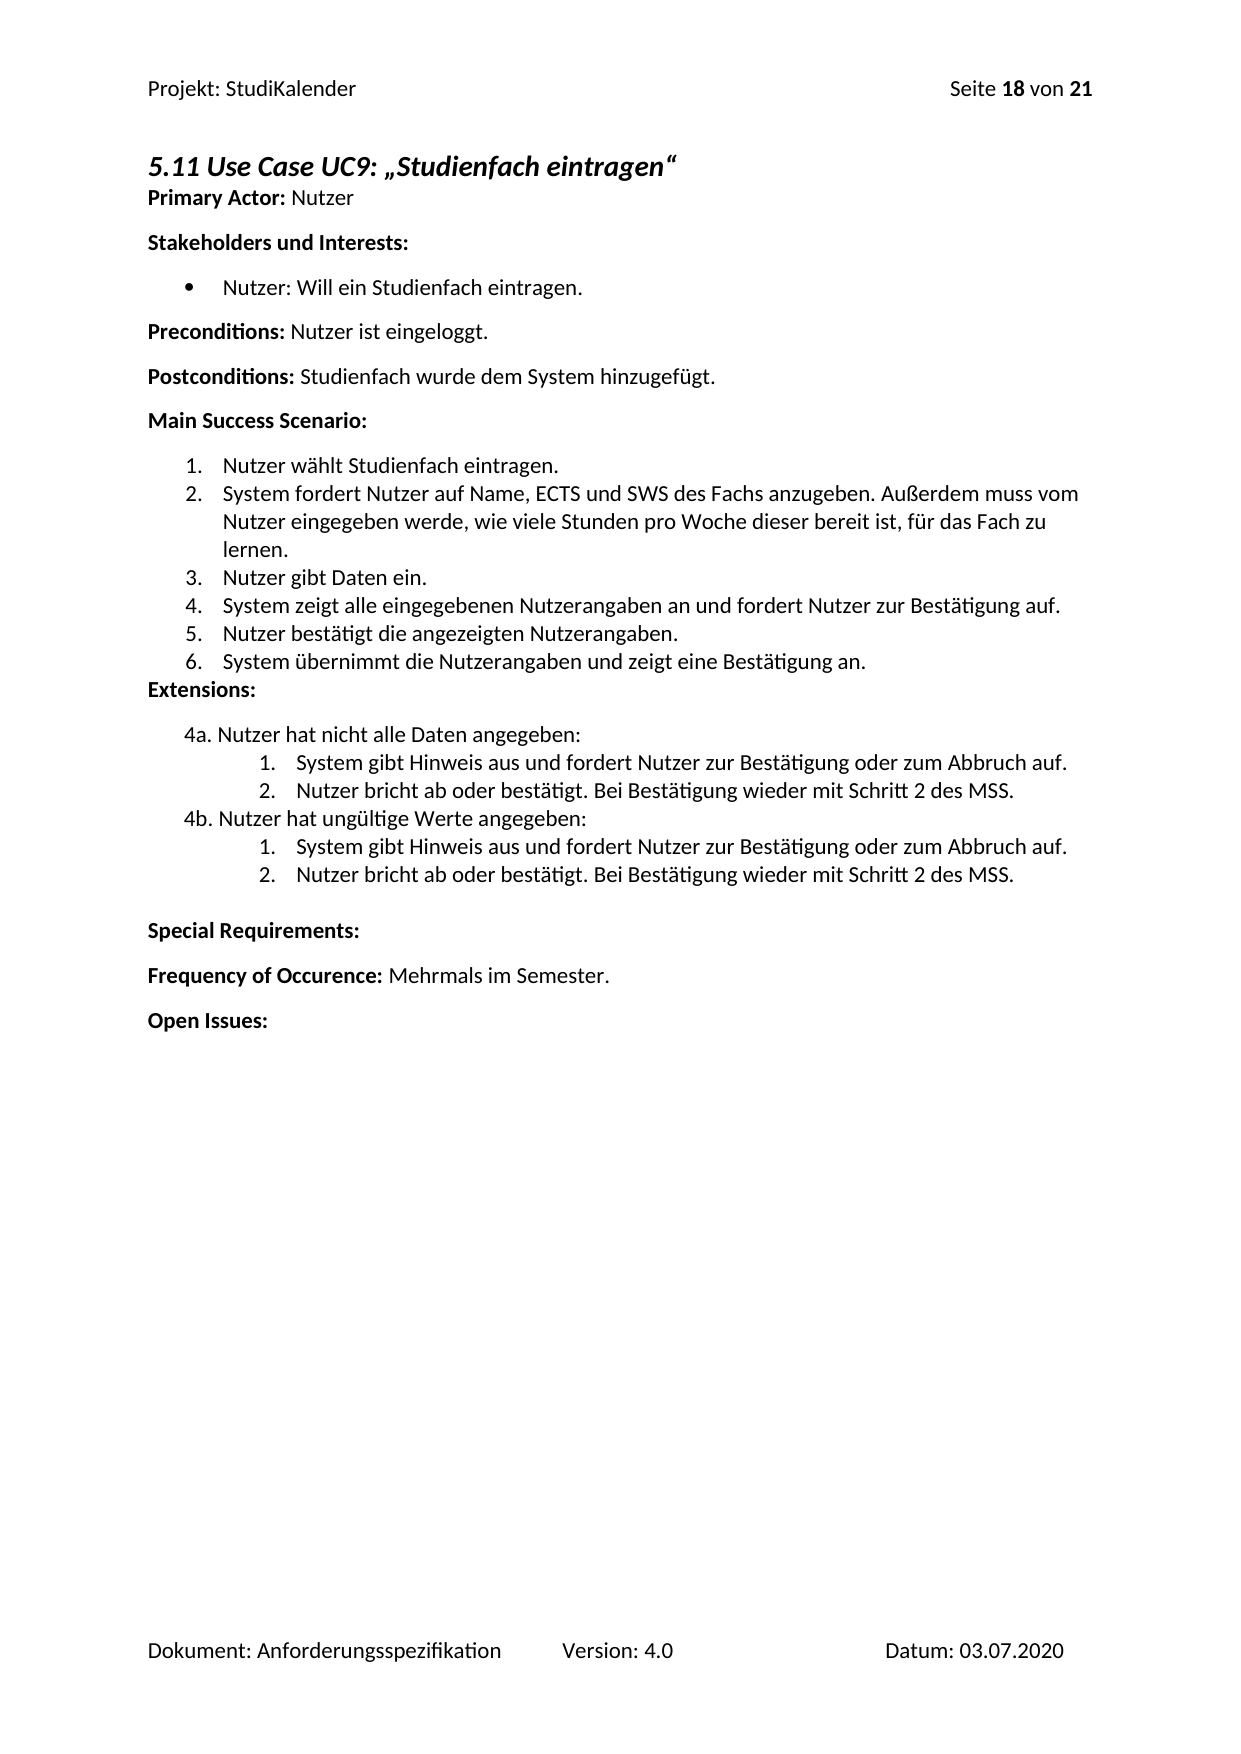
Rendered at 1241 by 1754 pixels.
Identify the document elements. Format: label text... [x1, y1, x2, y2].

text 4a. Nutzer hat nicht alle Daten angegeben: [148, 720, 1093, 748]
list Nutzer wählt Studienfach eintragen. [185, 451, 1093, 479]
list System gibt Hinweis aus und fordert Nutzer zur Bestätigung oder zum Abbruch auf. [258, 748, 1093, 776]
text Frequency of Occurence: Mehrmals im Semester. [148, 961, 1093, 989]
list Nutzer gibt Daten ein. [185, 563, 1093, 591]
text Stakeholders und Interests: [148, 228, 1093, 256]
list System zeigt alle eingegebenen Nutzerangaben an und fordert Nutzer zur Bestätigung auf. [185, 591, 1093, 619]
text Preconditions: Nutzer ist eingeloggt. [148, 317, 1093, 345]
list Nutzer bestätigt die angezeigten Nutzerangaben. [185, 619, 1093, 647]
list Nutzer bricht ab oder bestätigt. Bei Bestätigung wieder mit Schritt 2 des MSS. [258, 860, 1093, 888]
list Nutzer bricht ab oder bestätigt. Bei Bestätigung wieder mit Schritt 2 des MSS. [258, 776, 1093, 804]
text Primary Actor: Nutzer [148, 183, 1093, 211]
subtitle 5.11 Use Case UC9: „Studienfach eintragen“ [148, 148, 1093, 183]
list Nutzer: Will ein Studienfach eintragen. [185, 273, 1093, 301]
list System übernimmt die Nutzerangaben und zeigt eine Bestätigung an. [185, 647, 1093, 676]
text Main Success Scenario: [148, 407, 1093, 435]
text Special Requirements: [148, 916, 1093, 944]
text Extensions: [148, 676, 1093, 703]
text 4b. Nutzer hat ungültige Werte angegeben: [148, 804, 1093, 832]
list System fordert Nutzer auf Name, ECTS und SWS des Fachs anzugeben. Außerdem muss vom Nutzer eingegeben werde, wie viele Stunden pro Woche dieser bereit ist, für das Fach zu lernen. [185, 479, 1093, 563]
text Postconditions: Studienfach wurde dem System hinzugefügt. [148, 362, 1093, 390]
text Open Issues: [148, 1006, 1093, 1034]
list System gibt Hinweis aus und fordert Nutzer zur Bestätigung oder zum Abbruch auf. [258, 832, 1093, 860]
